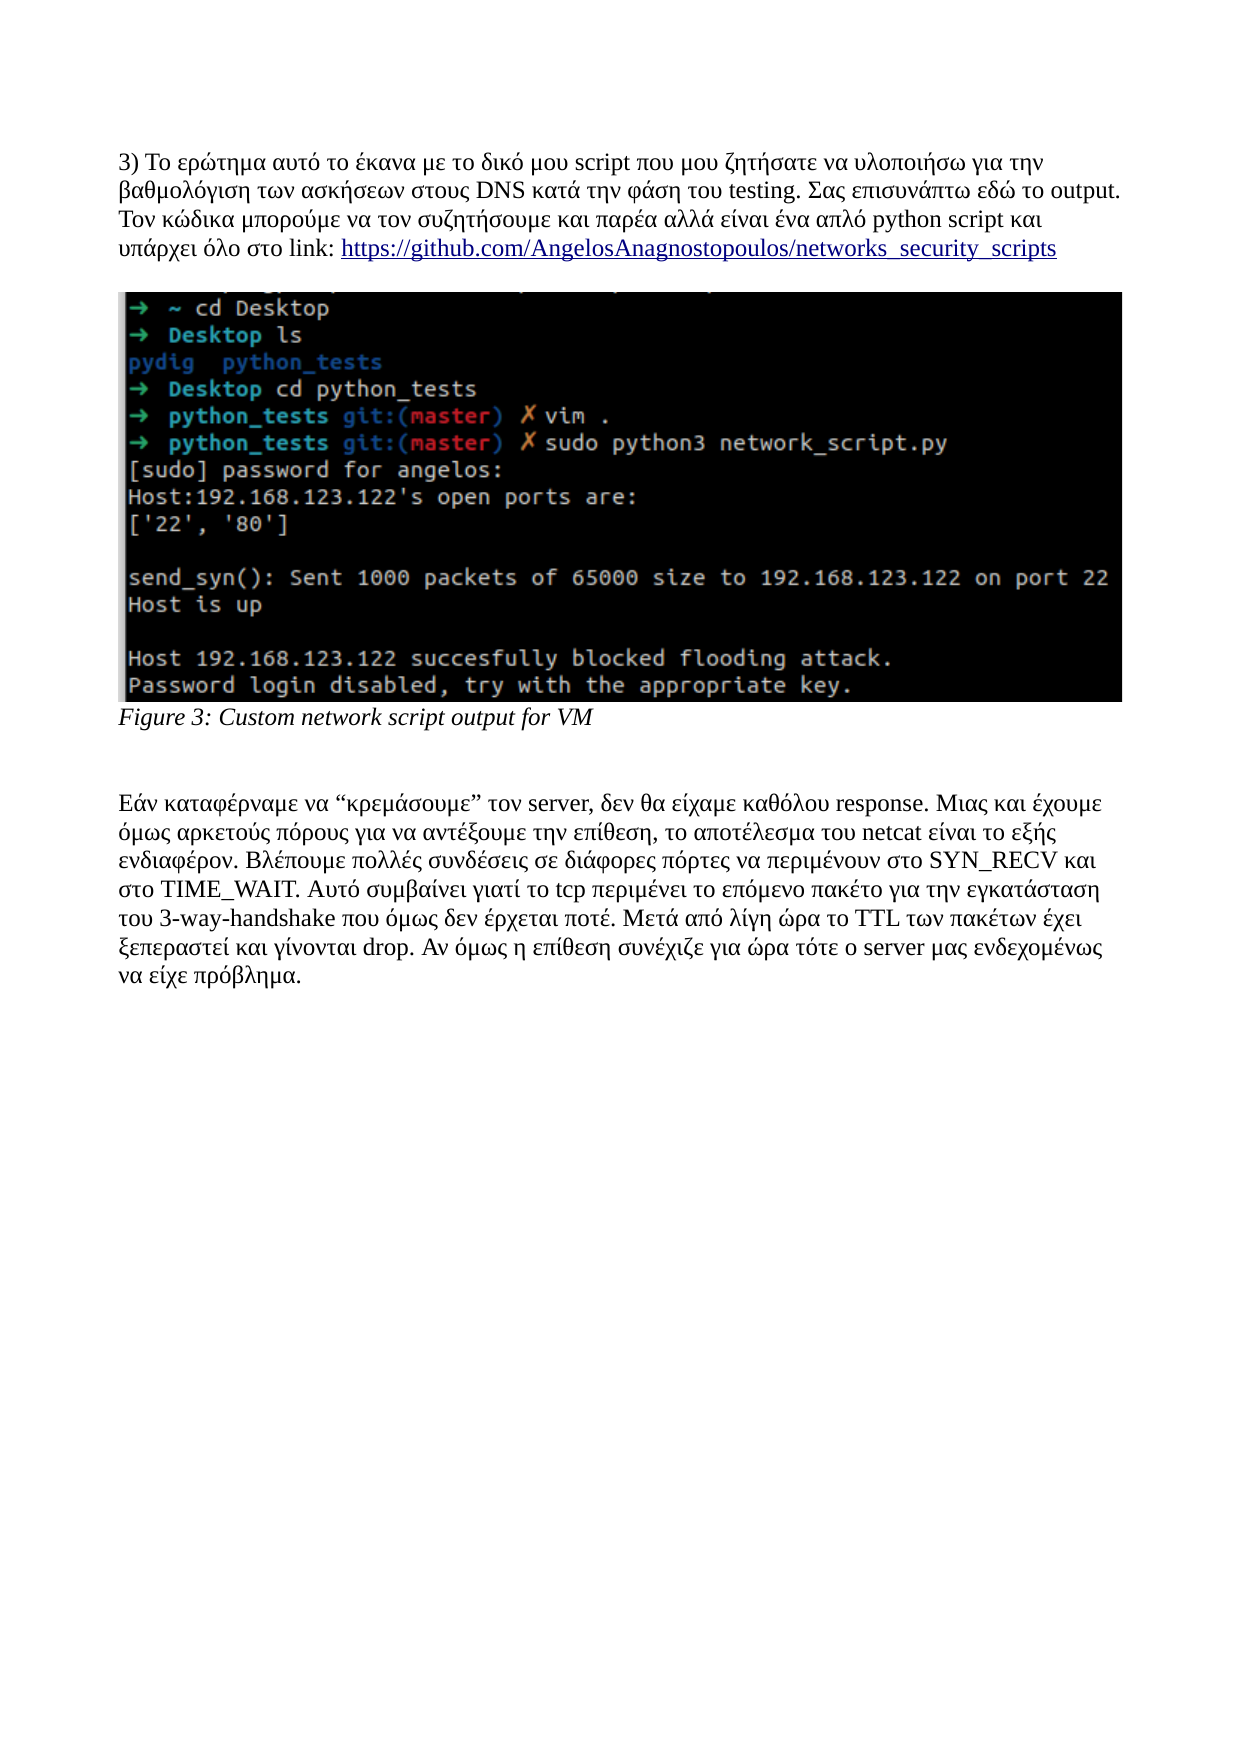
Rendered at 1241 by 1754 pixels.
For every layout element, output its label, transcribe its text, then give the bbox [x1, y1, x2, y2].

text 3) Το ερώτημα αυτό το έκανα με το δικό μου script που μου ζητήσατε να υλοποιήσω για την βαθμολόγιση των ασκήσεων στους DNS κατά την φάση του testing. Σας επισυνάπτω εδώ το output. Τον κώδικα μπορούμε να τον συζητήσουμε και παρέα αλλά είναι ένα απλό python script και υπάρχει όλο στο link: https://github.com/AngelosAnagnostopoulos/networks_security_scripts [118, 147, 1122, 262]
picture [118, 292, 1123, 702]
text Εάν καταφέρναμε να “κρεμάσουμε” τον server, δεν θα είχαμε καθόλου response. Μιας και έχουμε όμως αρκετούς πόρους για να αντέξουμε την επίθεση, το αποτέλεσμα του netcat είναι το εξής ενδιαφέρον. Βλέπουμε πολλές συνδέσεις σε διάφορες πόρτες να περιμένουν στο SYN_RECV και στο TIME_WAIT. Αυτό συμβαίνει γιατί το tcp περιμένει το επόμενο πακέτο για την εγκατάσταση του 3-way-handshake που όμως δεν έρχεται ποτέ. Μετά από λίγη ώρα το ΤΤL των πακέτων έχει ξεπεραστεί και γίνονται drop. Αν όμως η επίθεση συνέχιζε για ώρα τότε ο server μας ενδεχομένως να είχε πρόβλημα. [118, 788, 1122, 989]
text Figure 3: Custom network script output for VM [118, 702, 1122, 730]
